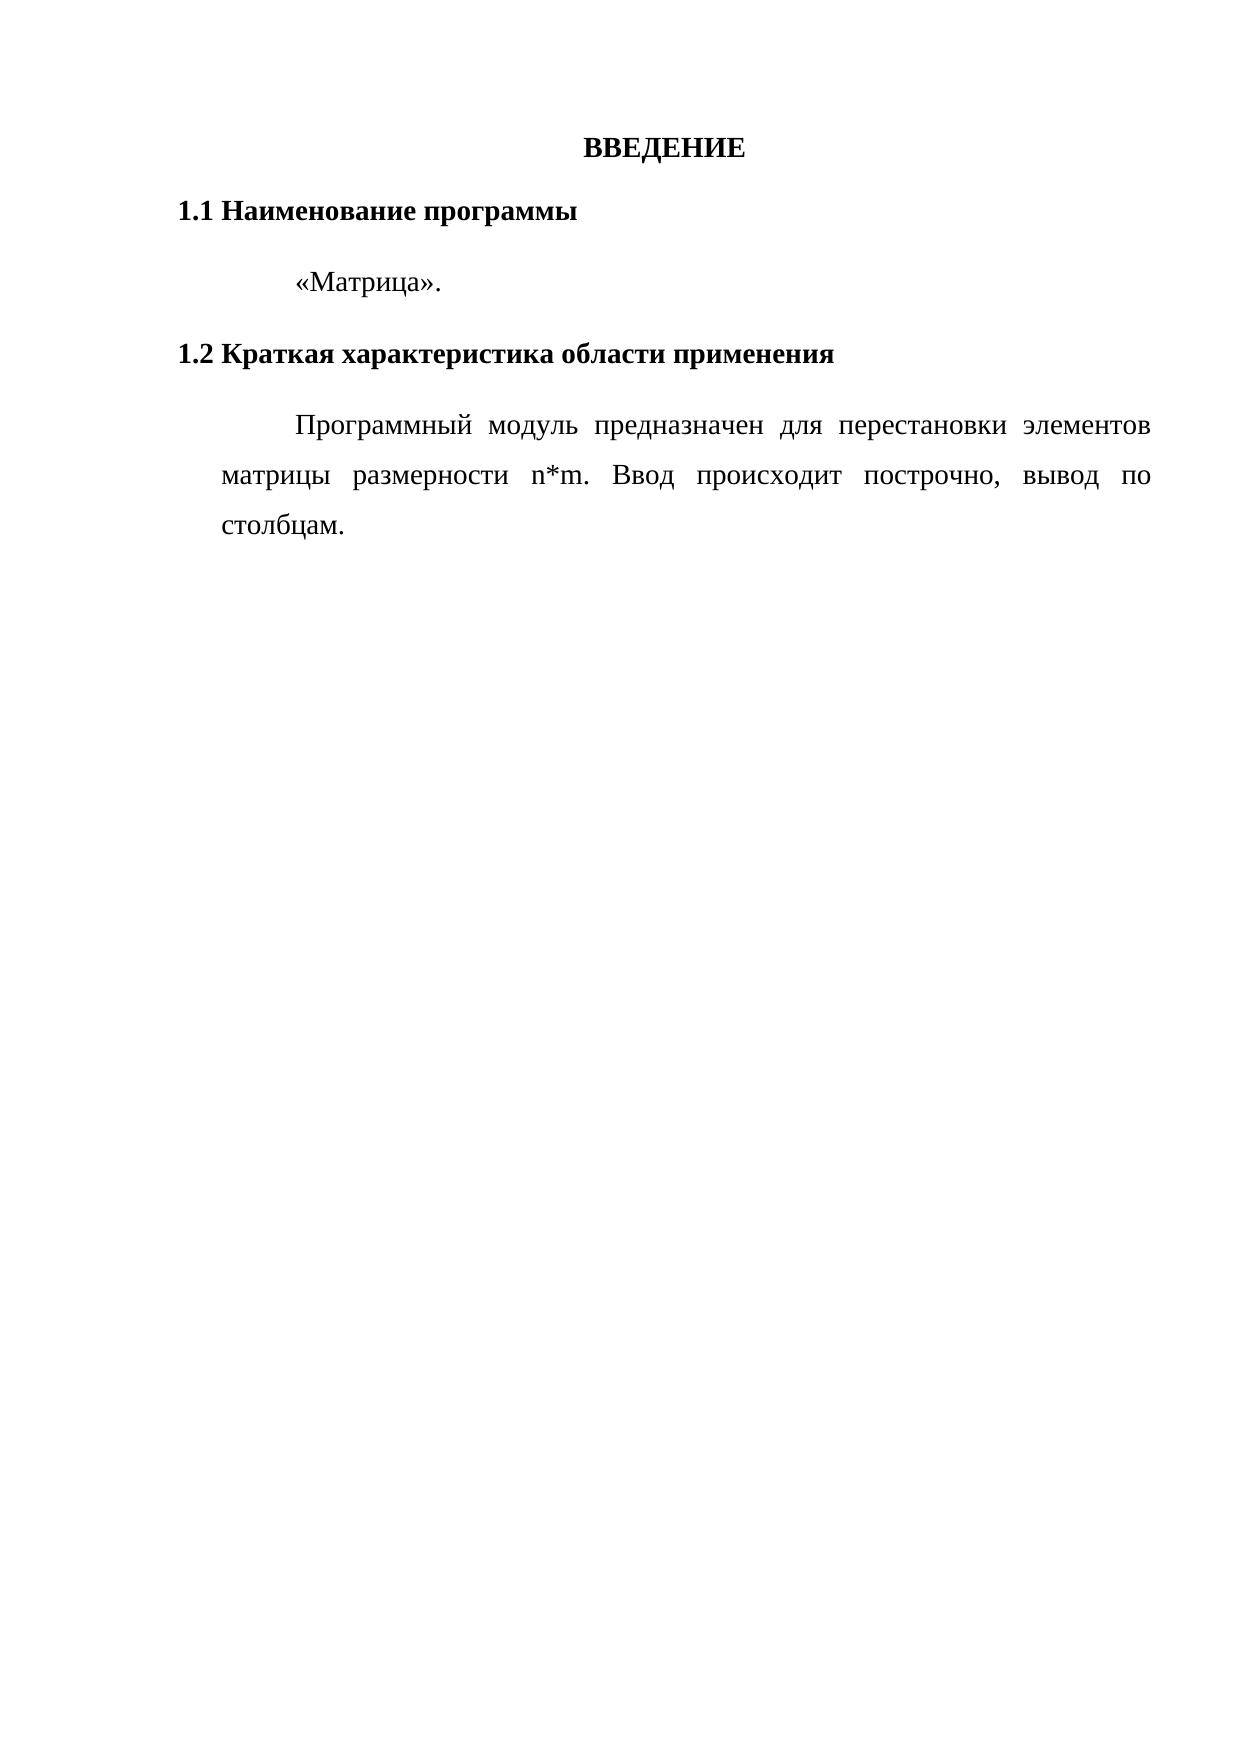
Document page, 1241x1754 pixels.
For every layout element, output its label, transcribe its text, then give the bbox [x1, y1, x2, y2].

list Программный модуль предназначен для перестановки элементов матрицы размерности n*m. Ввод происходит построчно, вывод по столбцам. [221, 407, 1152, 541]
list Наименование программы [177, 193, 1152, 227]
list «Матрица». [221, 264, 1152, 298]
list Краткая характеристика области применения [177, 336, 1152, 369]
subtitle Введение [177, 131, 1152, 164]
